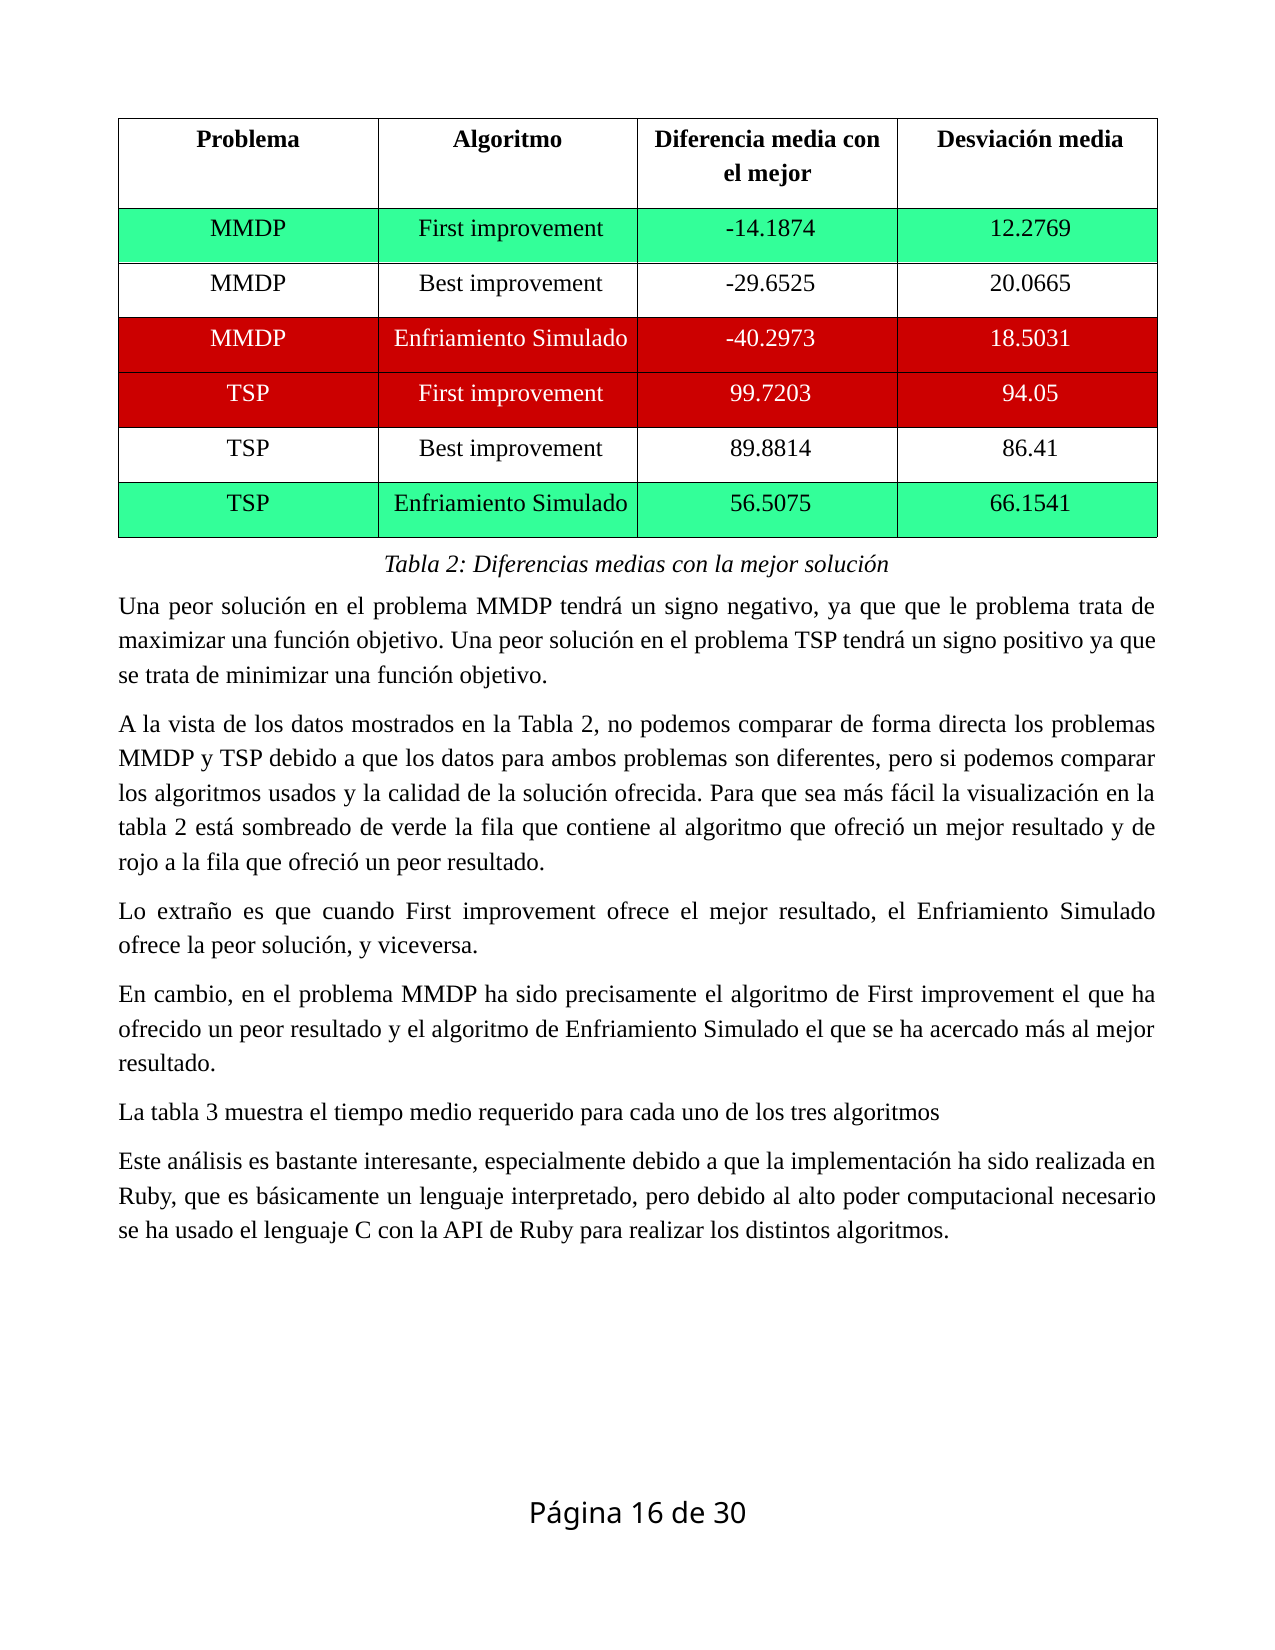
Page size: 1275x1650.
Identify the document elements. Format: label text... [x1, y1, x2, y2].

table_cell 18.5031 [898, 318, 1157, 372]
table_cell -29.6525 [638, 264, 897, 317]
table_cell 89.8814 [638, 428, 897, 482]
table_cell 86.41 [898, 428, 1157, 482]
table_cell 99.7203 [638, 373, 897, 427]
table_cell First improvement [379, 209, 637, 262]
text Una peor solución en el problema MMDP tendrá un signo negativo, ya que que le problema trata de maximizar una función objetivo. Una peor solución en el problema TSP tendrá un signo positivo ya que se trata de minimizar una función objetivo. [118, 591, 1157, 688]
table_cell MMDP [119, 318, 378, 372]
text La tabla 3 muestra el tiempo medio requerido para cada uno de los tres algoritmos [118, 1097, 1157, 1126]
table_cell 56.5075 [638, 483, 897, 537]
table_cell TSP [119, 373, 378, 427]
table_cell 66.1541 [898, 483, 1157, 537]
table_cell -40.2973 [638, 318, 897, 372]
table_cell 20.0665 [898, 264, 1157, 317]
text Lo extraño es que cuando First improvement ofrece el mejor resultado, el Enfriamiento Simulado ofrece la peor solución, y viceversa. [118, 896, 1157, 959]
table_cell Enfriamiento Simulado [379, 483, 637, 537]
text Tabla 2: Diferencias medias con la mejor solución [118, 549, 1157, 578]
table_header Diferencia media con el mejor [638, 119, 897, 207]
table_cell Enfriamiento Simulado [379, 318, 637, 372]
table_cell First improvement [379, 373, 637, 427]
table_cell MMDP [119, 264, 378, 317]
table_header Desviación media [898, 119, 1157, 207]
text A la vista de los datos mostrados en la Tabla 2, no podemos comparar de forma directa los problemas MMDP y TSP debido a que los datos para ambos problemas son diferentes, pero si podemos comparar los algoritmos usados y la calidad de la solución ofrecida. Para que sea más fácil la visualización en la tabla 2 está sombreado de verde la fila que contiene al algoritmo que ofreció un mejor resultado y de rojo a la fila que ofreció un peor resultado. [118, 709, 1157, 875]
text En cambio, en el problema MMDP ha sido precisamente el algoritmo de First improvement el que ha ofrecido un peor resultado y el algoritmo de Enfriamiento Simulado el que se ha acercado más al mejor resultado. [118, 979, 1157, 1077]
table_header Algoritmo [379, 119, 637, 207]
table_cell 12.2769 [898, 209, 1157, 262]
table_cell -14.1874 [638, 209, 897, 262]
table_cell Best improvement [379, 428, 637, 482]
table_cell MMDP [119, 209, 378, 262]
text Este análisis es bastante interesante, especialmente debido a que la implementación ha sido realizada en Ruby, que es básicamente un lenguaje interpretado, pero debido al alto poder computacional necesario se ha usado el lenguaje C con la API de Ruby para realizar los distintos algoritmos. [118, 1146, 1157, 1244]
table_header Problema [119, 119, 378, 207]
table_cell 94.05 [898, 373, 1157, 427]
table_cell TSP [119, 483, 378, 537]
table_cell Best improvement [379, 264, 637, 317]
table_cell TSP [119, 428, 378, 482]
